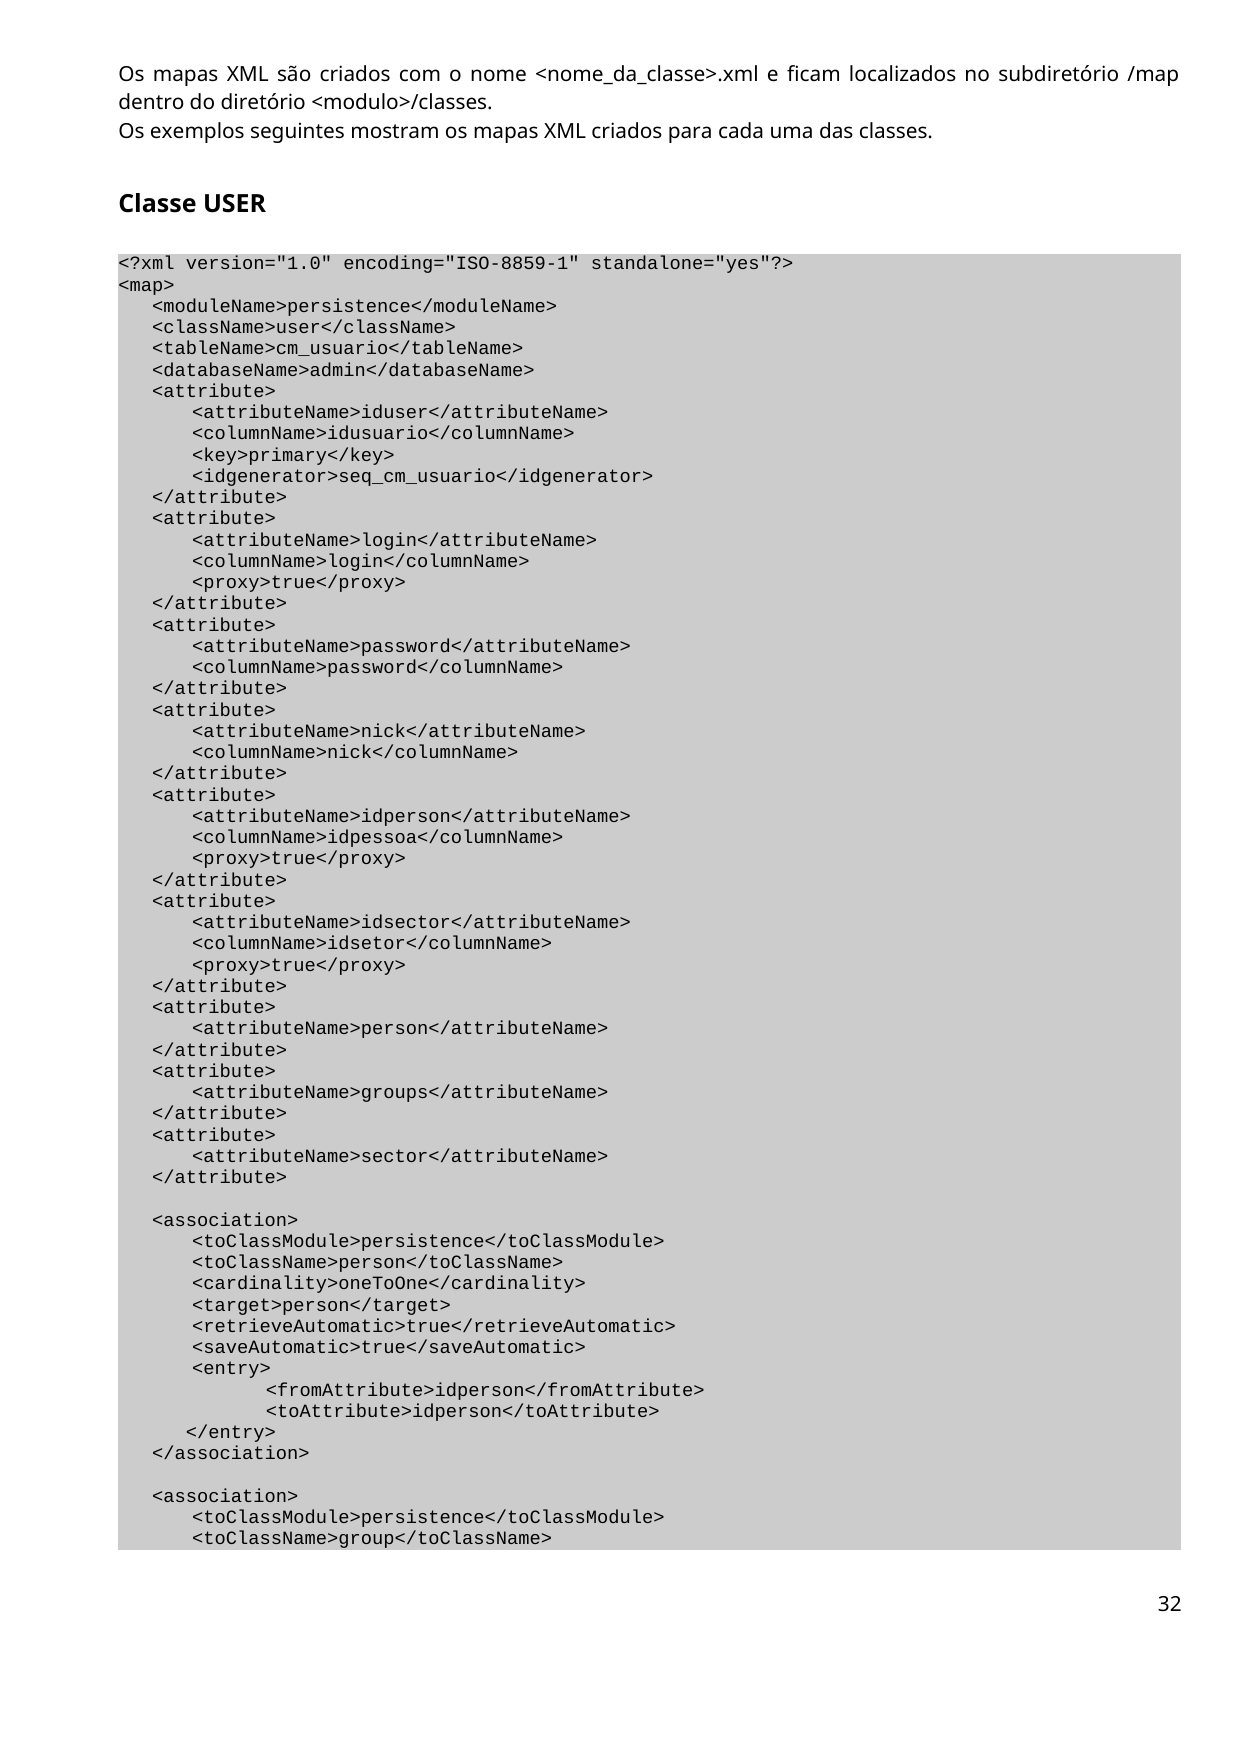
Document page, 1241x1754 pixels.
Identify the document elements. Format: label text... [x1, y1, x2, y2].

text <attributeName>iduser</attributeName> [118, 403, 1181, 424]
text <attributeName>person</attributeName> [118, 1019, 1181, 1040]
text <toAttribute>idperson</toAttribute> [118, 1402, 1181, 1423]
text <attributeName>password</attributeName> [118, 637, 1181, 658]
text Os mapas XML são criados com o nome <nome_da_classe>.xml e ficam localizados no subdiretório /map dentro do diretório <modulo>/classes. [118, 59, 1181, 116]
text </attribute> [118, 1168, 1181, 1189]
text <attribute> [118, 615, 1181, 637]
text <columnName>nick</columnName> [118, 743, 1181, 764]
text <databaseName>admin</databaseName> [118, 360, 1181, 382]
text <toClassModule>persistence</toClassModule> [118, 1232, 1181, 1253]
text <retrieveAutomatic>true</retrieveAutomatic> [118, 1317, 1181, 1338]
text </attribute> [118, 870, 1181, 892]
text <entry> [118, 1359, 1181, 1380]
text </attribute> [118, 594, 1181, 615]
text <attribute> [118, 785, 1181, 807]
text <map> [118, 275, 1181, 297]
text <?xml version="1.0" encoding="ISO-8859-1" standalone="yes"?> [118, 254, 1181, 275]
text <attributeName>login</attributeName> [118, 530, 1181, 552]
text <proxy>true</proxy> [118, 955, 1181, 977]
text <saveAutomatic>true</saveAutomatic> [118, 1338, 1181, 1359]
text </attribute> [118, 977, 1181, 998]
text </attribute> [118, 488, 1181, 509]
text <fromAttribute>idperson</fromAttribute> [118, 1380, 1181, 1402]
text <attribute> [118, 382, 1181, 403]
text <attributeName>idperson</attributeName> [118, 807, 1181, 828]
text </attribute> [118, 679, 1181, 700]
text <attributeName>groups</attributeName> [118, 1083, 1181, 1104]
text <attribute> [118, 700, 1181, 722]
text <moduleName>persistence</moduleName> [118, 297, 1181, 318]
text <columnName>idpessoa</columnName> [118, 828, 1181, 849]
text </attribute> [118, 1040, 1181, 1062]
text <attribute> [118, 998, 1181, 1019]
text <attributeName>nick</attributeName> [118, 722, 1181, 743]
text <attribute> [118, 1062, 1181, 1083]
text <attribute> [118, 1125, 1181, 1147]
text </entry> [118, 1423, 1181, 1444]
text </attribute> [118, 1104, 1181, 1125]
text <proxy>true</proxy> [118, 573, 1181, 594]
text <toClassName>group</toClassName> [118, 1529, 1181, 1550]
text <toClassName>person</toClassName> [118, 1253, 1181, 1274]
text <columnName>idsetor</columnName> [118, 934, 1181, 955]
text <tableName>cm_usuario</tableName> [118, 339, 1181, 360]
text <key>primary</key> [118, 445, 1181, 467]
text Os exemplos seguintes mostram os mapas XML criados para cada uma das classes. [118, 116, 1181, 144]
subtitle Classe USER [118, 185, 1181, 219]
text <attribute> [118, 509, 1181, 530]
text <columnName>idusuario</columnName> [118, 424, 1181, 445]
text <target>person</target> [118, 1295, 1181, 1317]
text <proxy>true</proxy> [118, 849, 1181, 870]
text <toClassModule>persistence</toClassModule> [118, 1508, 1181, 1529]
text <columnName>password</columnName> [118, 658, 1181, 679]
text <cardinality>oneToOne</cardinality> [118, 1274, 1181, 1295]
text <className>user</className> [118, 318, 1181, 339]
text <idgenerator>seq_cm_usuario</idgenerator> [118, 467, 1181, 488]
text <association> [118, 1210, 1181, 1232]
text <attributeName>sector</attributeName> [118, 1147, 1181, 1168]
text </attribute> [118, 764, 1181, 785]
text </association> [118, 1444, 1181, 1465]
text <attributeName>idsector</attributeName> [118, 913, 1181, 934]
text <attribute> [118, 892, 1181, 913]
text <association> [118, 1487, 1181, 1508]
text <columnName>login</columnName> [118, 552, 1181, 573]
